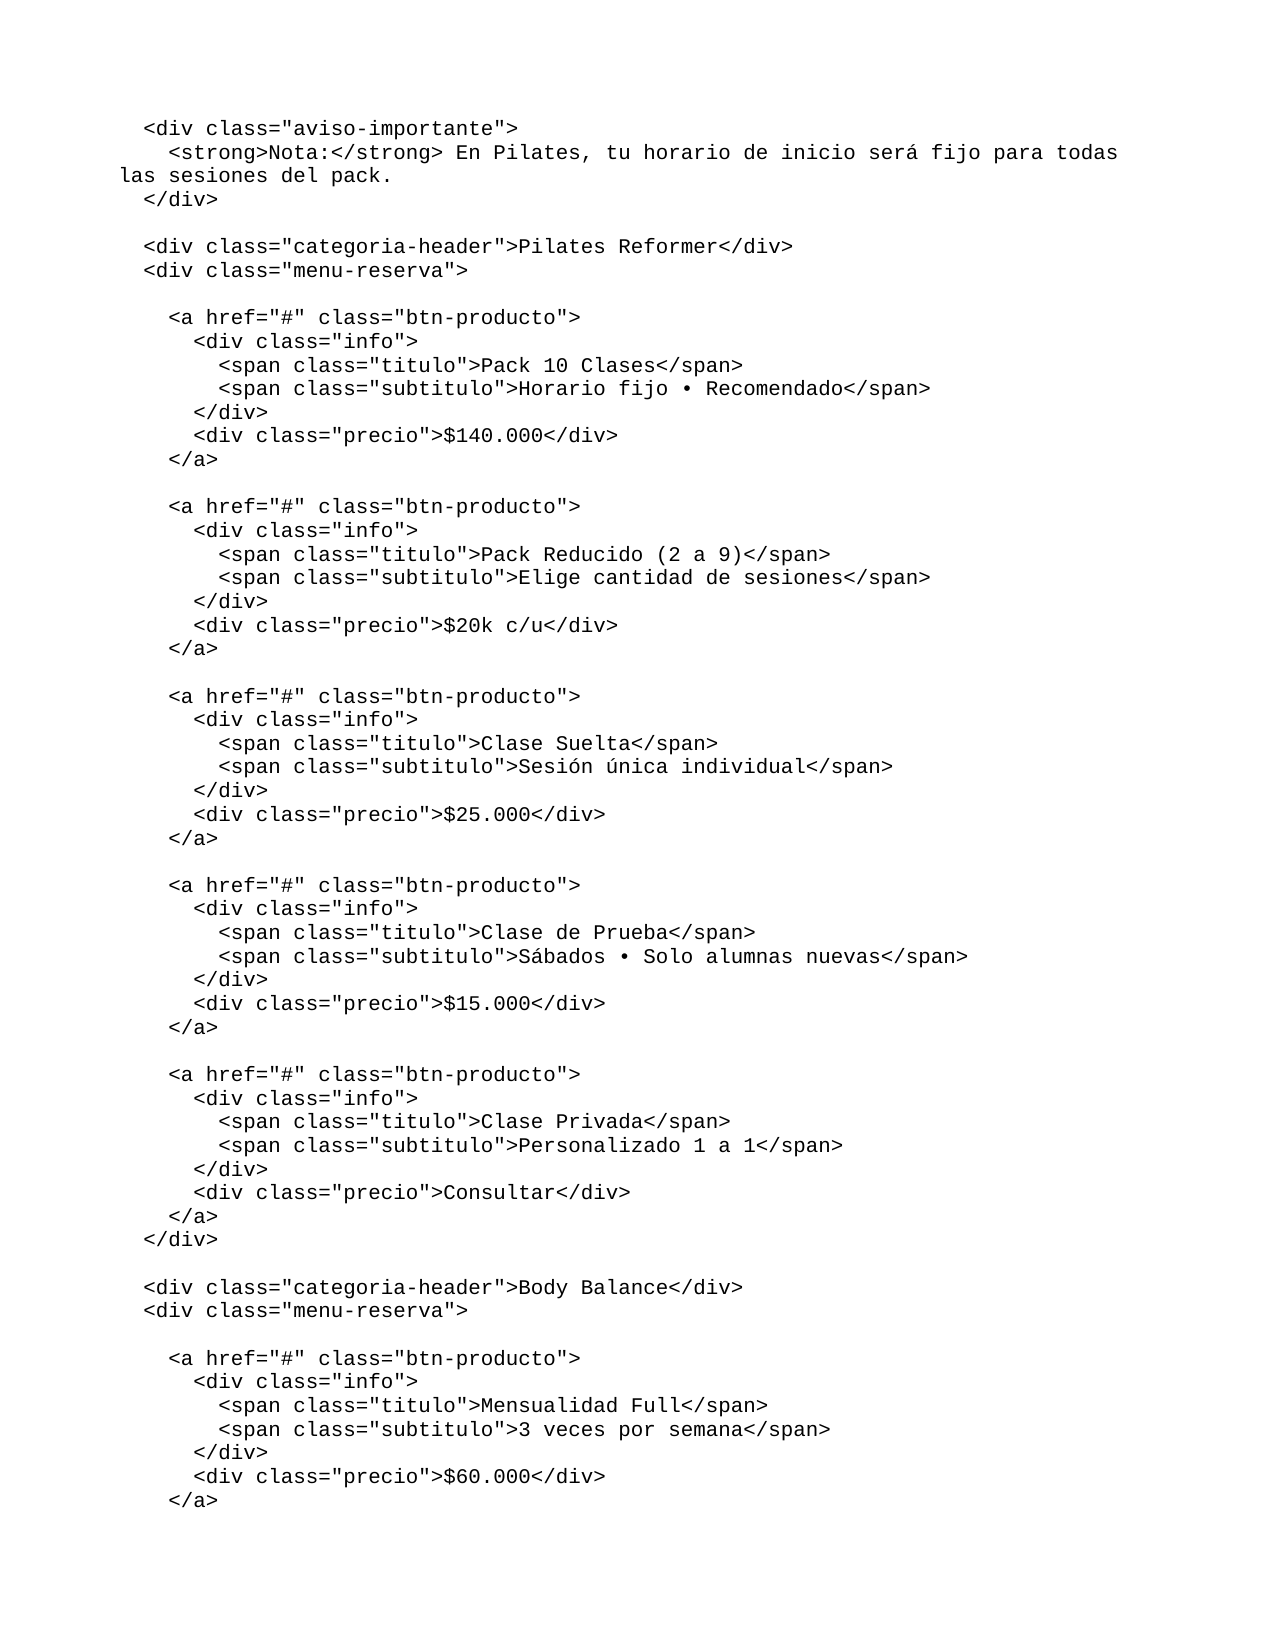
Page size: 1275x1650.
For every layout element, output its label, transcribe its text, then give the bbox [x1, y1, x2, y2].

text <a href="#" class="btn-producto"> [118, 686, 1157, 709]
text <strong>Nota:</strong> En Pilates, tu horario de inicio será fijo para todas las sesiones del pack. [118, 142, 1157, 189]
text <span class="titulo">Clase Suelta</span> [118, 733, 1157, 757]
text </div> [118, 969, 1157, 993]
text <span class="subtitulo">Sesión única individual</span> [118, 757, 1157, 780]
text </a> [118, 827, 1157, 851]
text <span class="titulo">Clase Privada</span> [118, 1111, 1157, 1135]
text <div class="info"> [118, 331, 1157, 354]
text <span class="subtitulo">Elige cantidad de sesiones</span> [118, 567, 1157, 591]
text <span class="subtitulo">3 veces por semana</span> [118, 1419, 1157, 1442]
text <div class="precio">$25.000</div> [118, 804, 1157, 827]
text </div> [118, 1229, 1157, 1253]
text <div class="info"> [118, 520, 1157, 544]
text <a href="#" class="btn-producto"> [118, 1064, 1157, 1088]
text </div> [118, 780, 1157, 804]
text <a href="#" class="btn-producto"> [118, 1348, 1157, 1371]
text </div> [118, 189, 1157, 213]
text </a> [118, 449, 1157, 473]
text <div class="precio">$140.000</div> [118, 426, 1157, 449]
text <a href="#" class="btn-producto"> [118, 307, 1157, 331]
text <div class="aviso-importante"> [118, 118, 1157, 142]
text <div class="categoria-header">Body Balance</div> [118, 1277, 1157, 1300]
text <div class="categoria-header">Pilates Reformer</div> [118, 236, 1157, 260]
text </a> [118, 1017, 1157, 1040]
text </div> [118, 402, 1157, 426]
text <span class="titulo">Mensualidad Full</span> [118, 1395, 1157, 1419]
text <a href="#" class="btn-producto"> [118, 875, 1157, 898]
text <div class="info"> [118, 1088, 1157, 1111]
text </div> [118, 591, 1157, 615]
text <span class="subtitulo">Sábados • Solo alumnas nuevas</span> [118, 946, 1157, 969]
text <div class="info"> [118, 898, 1157, 922]
text <span class="subtitulo">Horario fijo • Recomendado</span> [118, 378, 1157, 402]
text </a> [118, 1489, 1157, 1513]
text <div class="precio">$15.000</div> [118, 993, 1157, 1017]
text <a href="#" class="btn-producto"> [118, 496, 1157, 520]
text </a> [118, 1206, 1157, 1229]
text <span class="titulo">Clase de Prueba</span> [118, 922, 1157, 946]
text <span class="titulo">Pack Reducido (2 a 9)</span> [118, 544, 1157, 567]
text <div class="info"> [118, 1371, 1157, 1395]
text <span class="subtitulo">Personalizado 1 a 1</span> [118, 1135, 1157, 1158]
text <div class="precio">$60.000</div> [118, 1466, 1157, 1489]
text <span class="titulo">Pack 10 Clases</span> [118, 354, 1157, 378]
text </div> [118, 1158, 1157, 1182]
text </div> [118, 1442, 1157, 1466]
text <div class="precio">$20k c/u</div> [118, 615, 1157, 638]
text <div class="info"> [118, 709, 1157, 733]
text <div class="menu-reserva"> [118, 260, 1157, 284]
text <div class="precio">Consultar</div> [118, 1182, 1157, 1206]
text </a> [118, 638, 1157, 662]
text <div class="menu-reserva"> [118, 1300, 1157, 1324]
